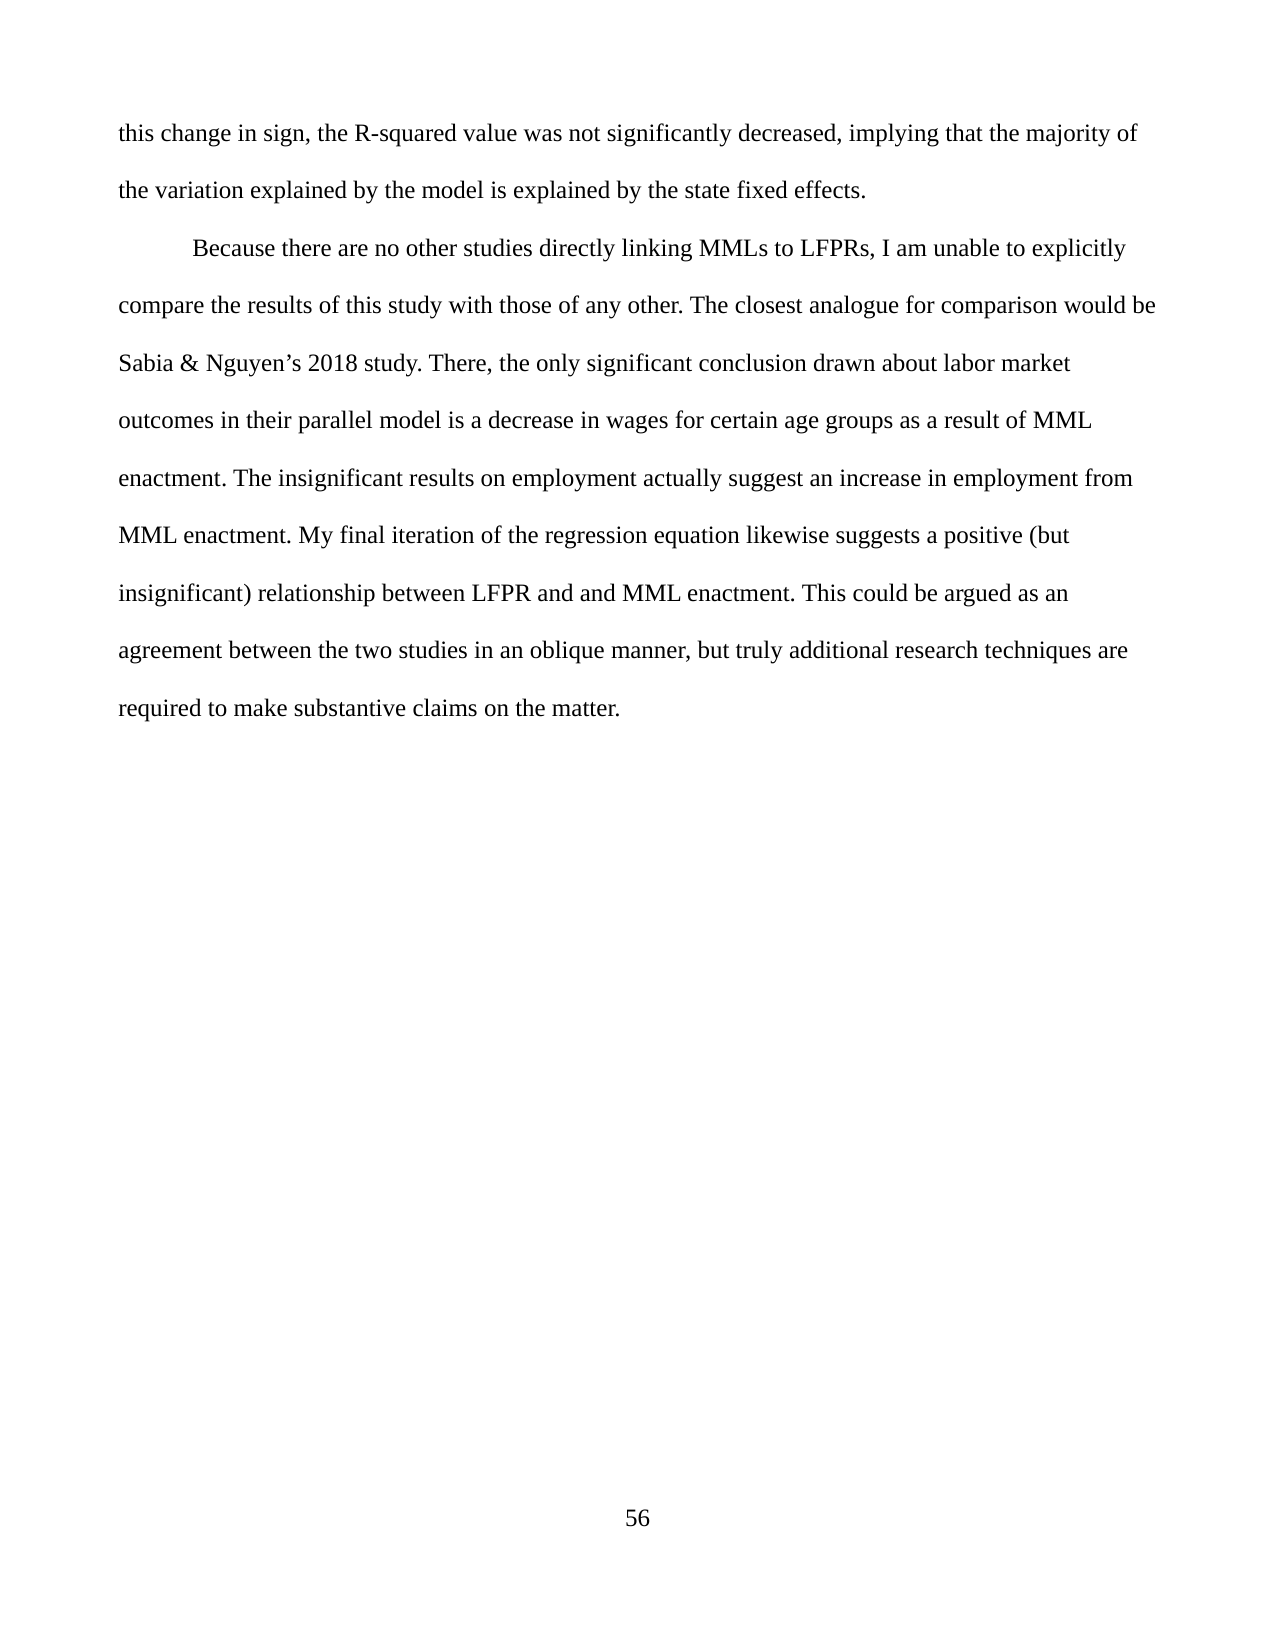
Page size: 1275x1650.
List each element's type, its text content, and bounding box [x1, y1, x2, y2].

text this change in sign, the R-squared value was not significantly decreased, implying that the majority of the variation explained by the model is explained by the state fixed effects. [118, 118, 1157, 204]
text Because there are no other studies directly linking MMLs to LFPRs, I am unable to explicitly compare the results of this study with those of any other. The closest analogue for comparison would be Sabia & Nguyen’s 2018 study. There, the only significant conclusion drawn about labor market outcomes in their parallel model is a decrease in wages for certain age groups as a result of MML enactment. The insignificant results on employment actually suggest an increase in employment from MML enactment. My final iteration of the regression equation likewise suggests a positive (but insignificant) relationship between LFPR and and MML enactment. This could be argued as an agreement between the two studies in an oblique manner, but truly additional research techniques are required to make substantive claims on the matter. [118, 233, 1157, 722]
